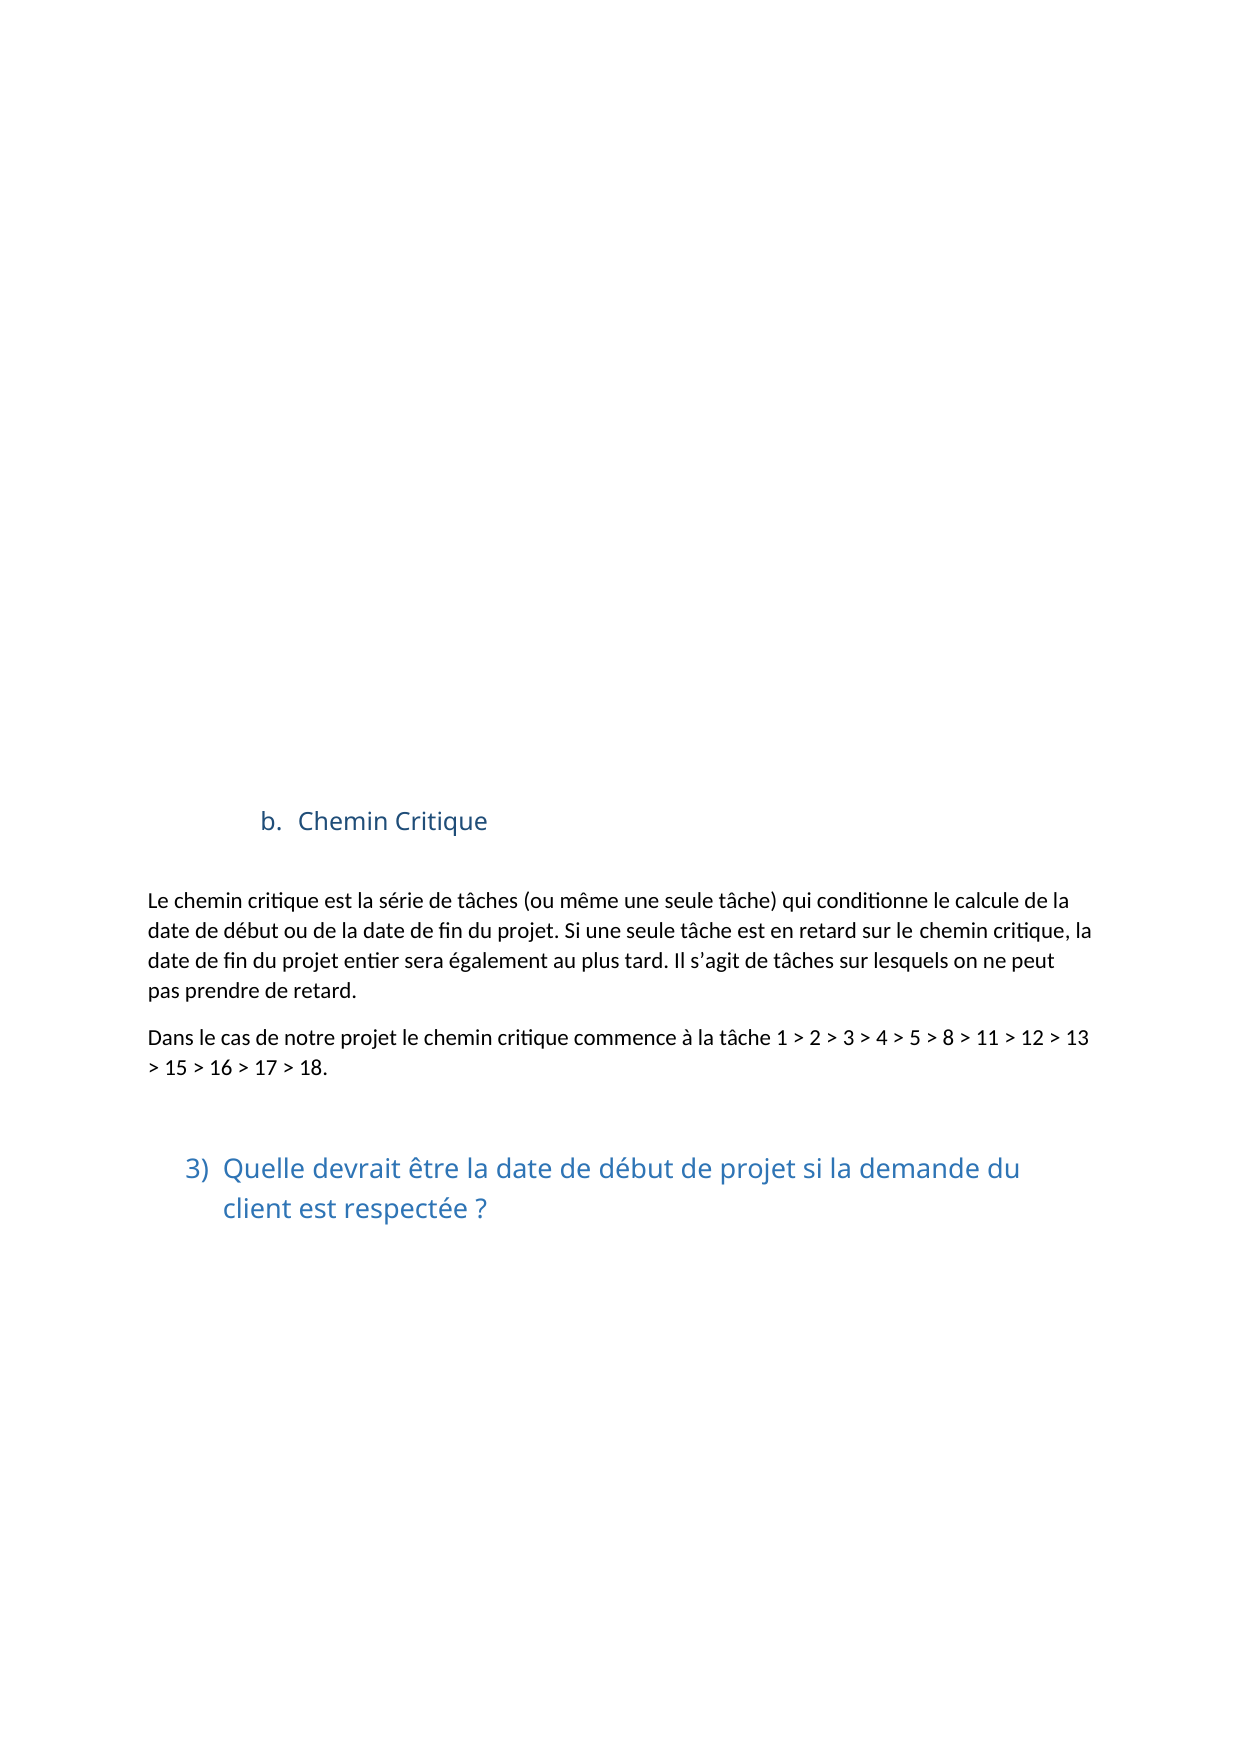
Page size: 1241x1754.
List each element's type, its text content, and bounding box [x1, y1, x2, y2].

list Quelle devrait être la date de début de projet si la demande du client est respectée ? [185, 1150, 1093, 1226]
text Dans le cas de notre projet le chemin critique commence à la tâche 1 > 2 > 3 > 4 > 5 > 8 > 11 > 12 > 13 > 15 > 16 > 17 > 18. [148, 1023, 1093, 1081]
text Le chemin critique est la série de tâches (ou même une seule tâche) qui conditionne le calcule de la date de début ou de la date de fin du projet. Si une seule tâche est en retard sur le chemin critique, la date de fin du projet entier sera également au plus tard. Il s’agit de tâches sur lesquels on ne peut pas prendre de retard. [148, 887, 1093, 1004]
list Chemin Critique [260, 804, 1093, 838]
